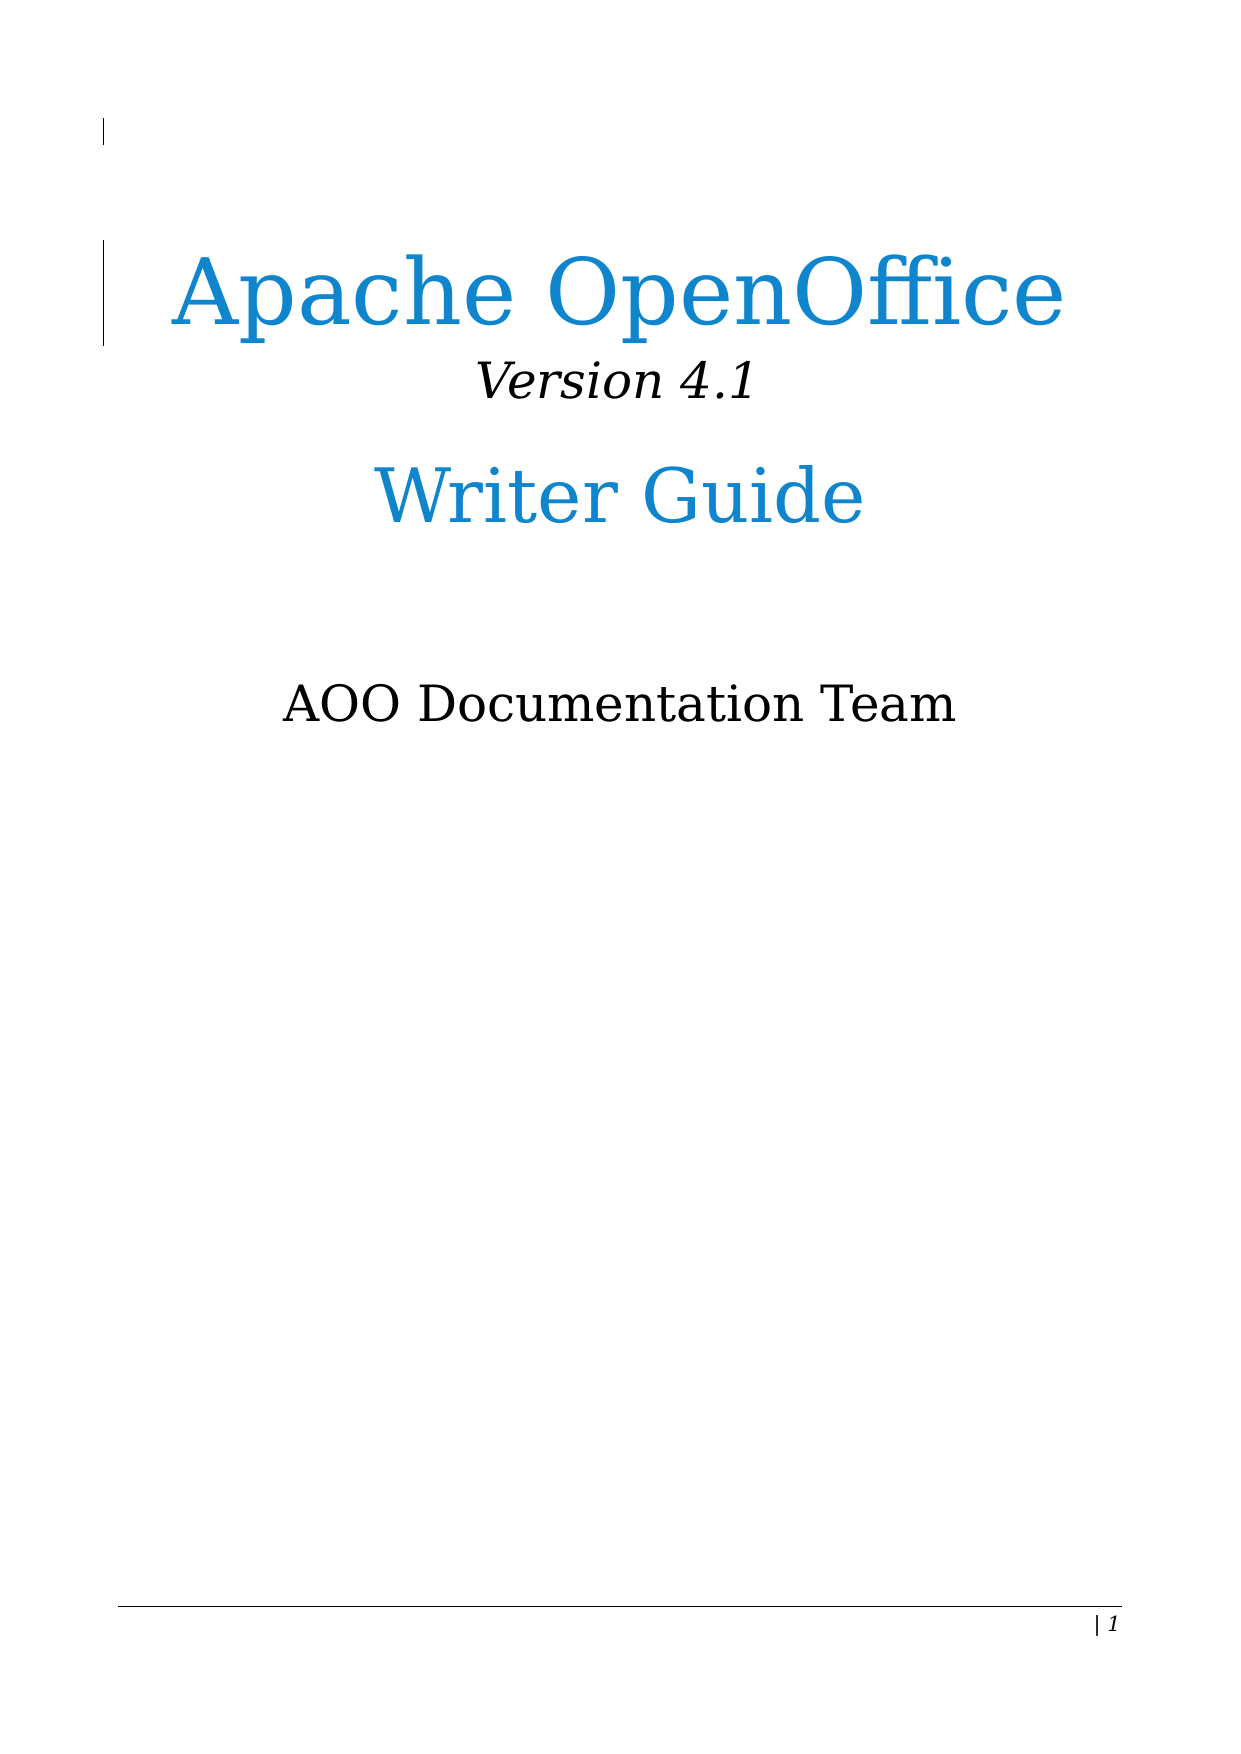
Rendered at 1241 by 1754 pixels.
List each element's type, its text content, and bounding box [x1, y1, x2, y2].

text AOO Documentation Team [118, 675, 1122, 733]
subtitle Version 4.1 [118, 352, 1122, 410]
text Writer Guide [118, 452, 1122, 540]
text Apache OpenOffice [118, 239, 1122, 346]
